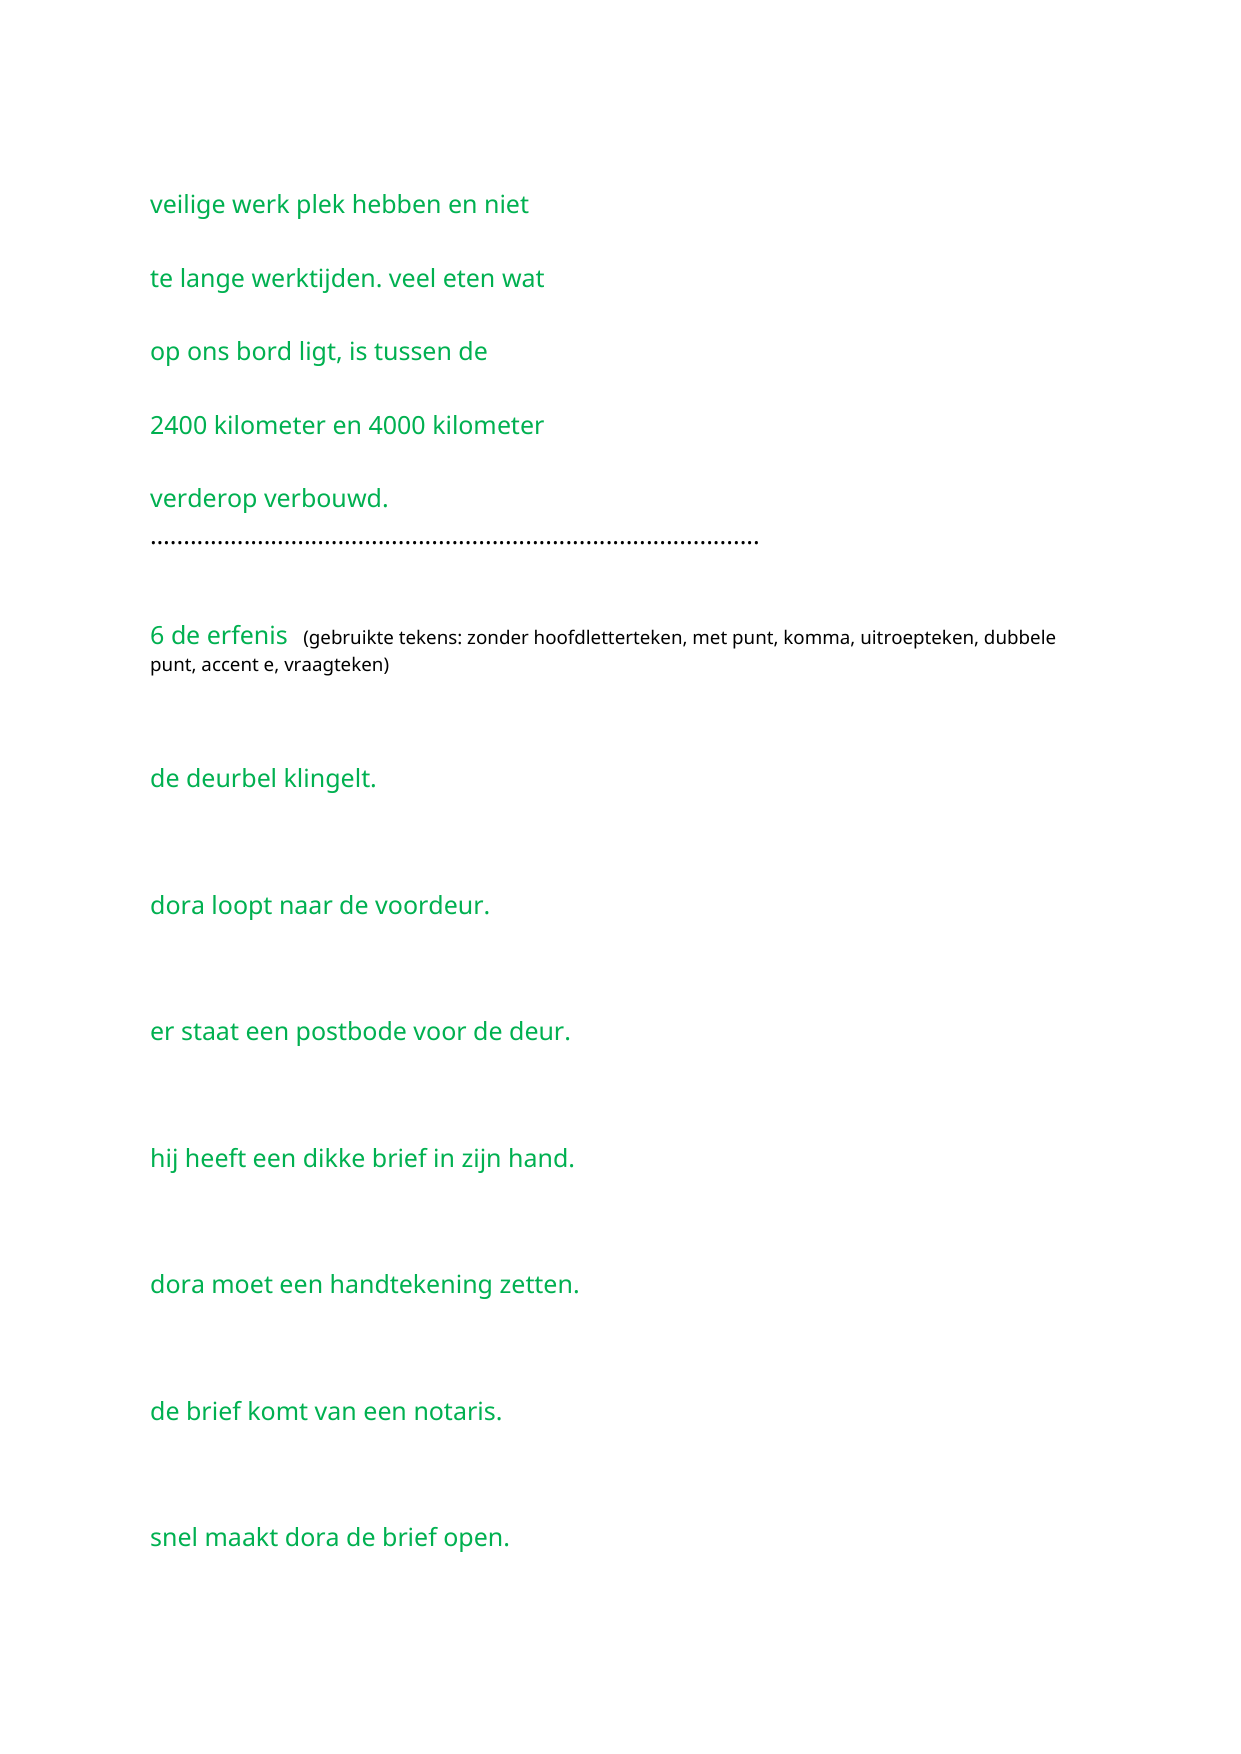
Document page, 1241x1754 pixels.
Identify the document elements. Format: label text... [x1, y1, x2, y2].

text veilige werk plek hebben en niet [150, 187, 1090, 221]
text op ons bord ligt, is tussen de [150, 334, 1090, 368]
text 6 de erfenis (gebruikte tekens: zonder hoofdletterteken, met punt, komma, uitroepteken, dubbele punt, accent e, vraagteken) [150, 618, 1090, 677]
text dora loopt naar de voordeur. [150, 888, 1090, 922]
text snel maakt dora de brief open. [150, 1520, 1090, 1554]
text verderop verbouwd. [150, 481, 1090, 515]
text er staat een postbode voor de deur. [150, 1014, 1090, 1048]
text de brief komt van een notaris. [150, 1393, 1090, 1427]
text …........................................................................................ [150, 518, 1090, 552]
text de deurbel klingelt. [150, 761, 1090, 795]
text 2400 kilometer en 4000 kilometer [150, 407, 1090, 441]
text dora moet een handtekening zetten. [150, 1267, 1090, 1301]
text hij heeft een dikke brief in zijn hand. [150, 1141, 1090, 1174]
text te lange werktijden. veel eten wat [150, 260, 1090, 294]
